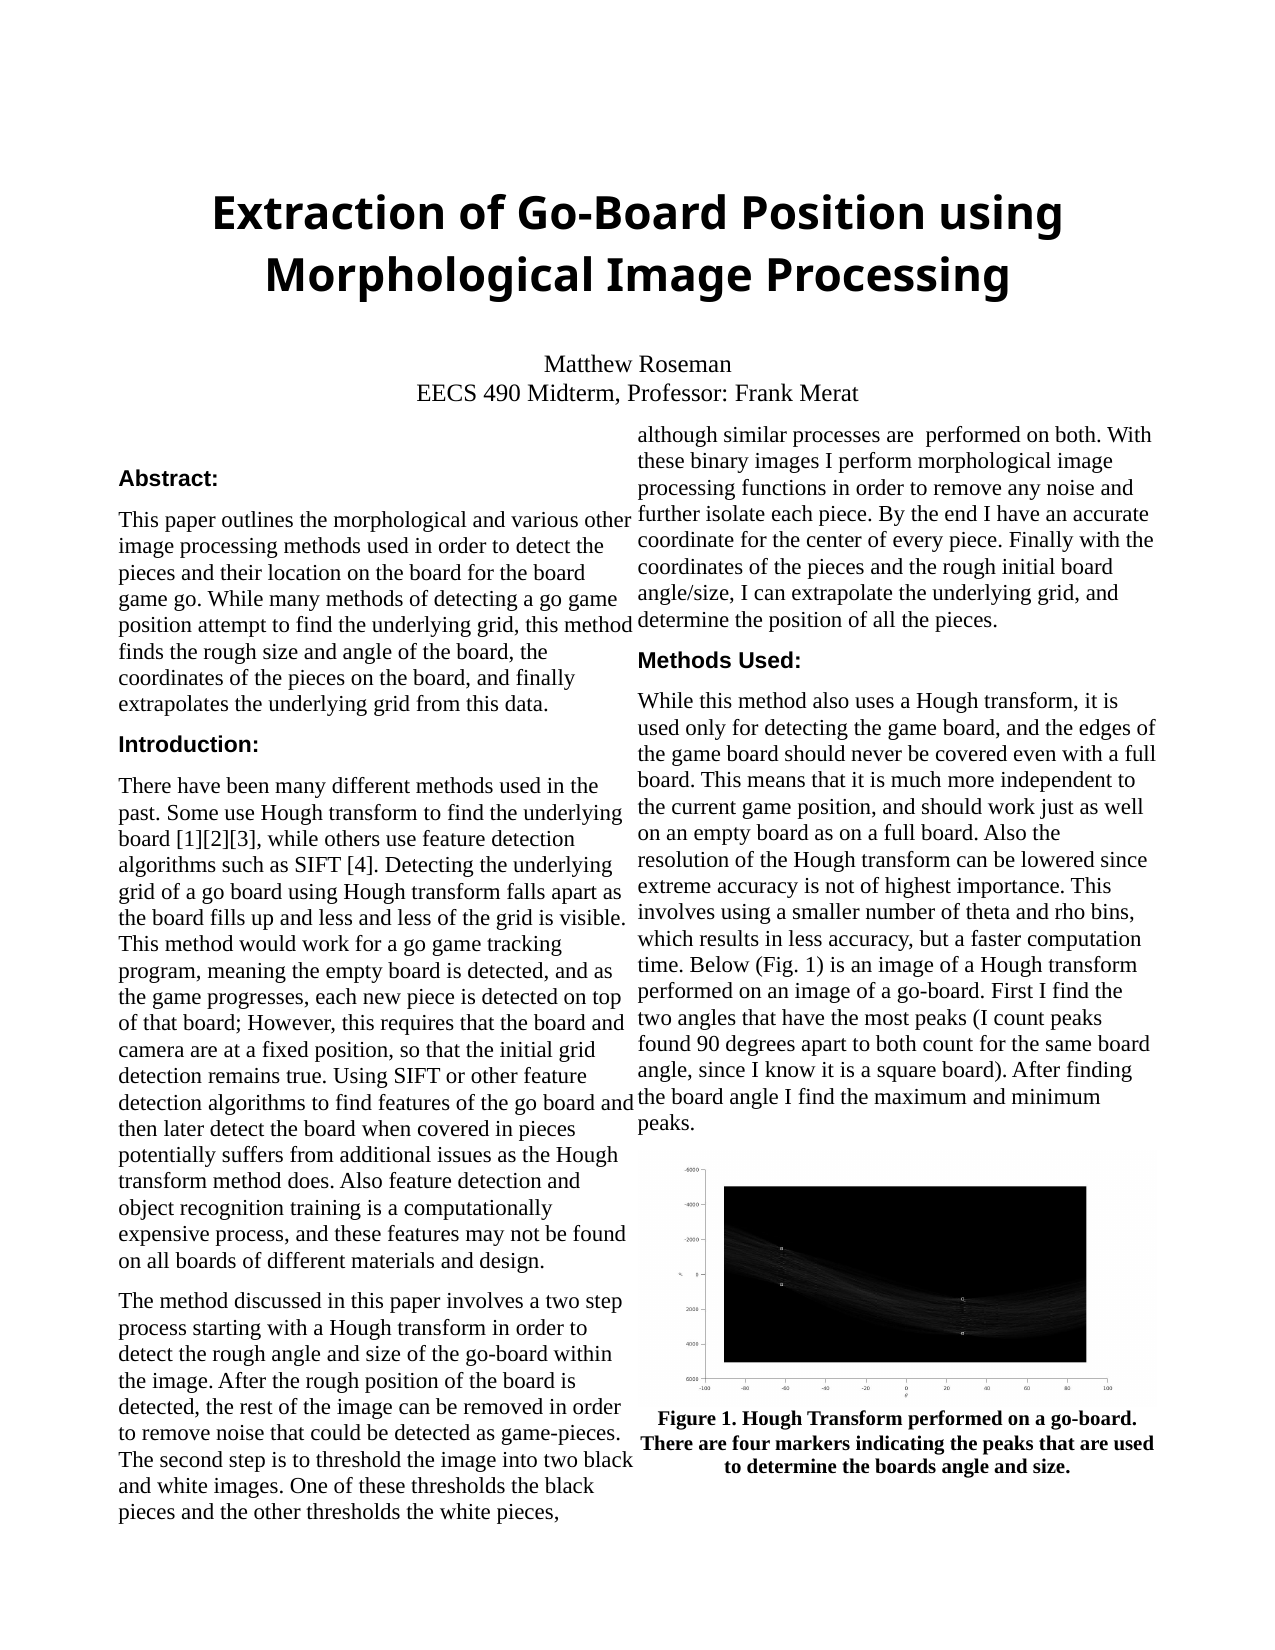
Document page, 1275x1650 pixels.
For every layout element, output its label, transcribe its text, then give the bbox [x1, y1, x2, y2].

text Abstract: [118, 465, 637, 491]
text EECS 490 Midterm, Professor: Frank Merat [118, 378, 1157, 407]
text Methods Used: [637, 647, 1157, 673]
text Extraction of Go-Board Position using Morphological Image Processing [118, 181, 1157, 305]
text although similar processes are performed on both. With these binary images I perform morphological image processing functions in order to remove any noise and further isolate each piece. By the end I have an accurate coordinate for the center of every piece. Finally with the coordinates of the pieces and the rough initial board angle/size, I can extrapolate the underlying grid, and determine the position of all the pieces. [637, 421, 1157, 632]
text Figure 1. Hough Transform performed on a go-board. There are four markers indicating the peaks that are used to determine the boards angle and size. [637, 1407, 1157, 1478]
text Matthew Roseman [118, 349, 1157, 378]
picture [637, 1150, 1157, 1407]
text There have been many different methods used in the past. Some use Hough transform to find the underlying board [1][2][3], while others use feature detection algorithms such as SIFT [4]. Detecting the underlying grid of a go board using Hough transform falls apart as the board fills up and less and less of the grid is visible. This method would work for a go game tracking program, meaning the empty board is detected, and as the game progresses, each new piece is detected on top of that board; However, this requires that the board and camera are at a fixed position, so that the initial grid detection remains true. Using SIFT or other feature detection algorithms to find features of the go board and then later detect the board when covered in pieces potentially suffers from additional issues as the Hough transform method does. Also feature detection and object recognition training is a computationally expensive process, and these features may not be found on all boards of different materials and design. [118, 772, 637, 1273]
text This paper outlines the morphological and various other image processing methods used in order to detect the pieces and their location on the board for the board game go. While many methods of detecting a go game position attempt to find the underlying grid, this method finds the rough size and angle of the board, the coordinates of the pieces on the board, and finally extrapolates the underlying grid from this data. [118, 506, 637, 717]
text While this method also uses a Hough transform, it is used only for detecting the game board, and the edges of the game board should never be covered even with a full board. This means that it is much more independent to the current game position, and should work just as well on an empty board as on a full board. Also the resolution of the Hough transform can be lowered since extreme accuracy is not of highest importance. This involves using a smaller number of theta and rho bins, which results in less accuracy, but a faster computation time. Below (Fig. 1) is an image of a Hough transform performed on an image of a go-board. First I find the two angles that have the most peaks (I count peaks found 90 degrees apart to both count for the same board angle, since I know it is a square board). After finding the board angle I find the maximum and minimum peaks. [637, 687, 1157, 1136]
text The method discussed in this paper involves a two step process starting with a Hough transform in order to detect the rough angle and size of the go-board within the image. After the rough position of the board is detected, the rest of the image can be removed in order to remove noise that could be detected as game-pieces. The second step is to threshold the image into two black and white images. One of these thresholds the black pieces and the other thresholds the white pieces, [118, 1288, 637, 1525]
text Introduction: [118, 731, 637, 758]
